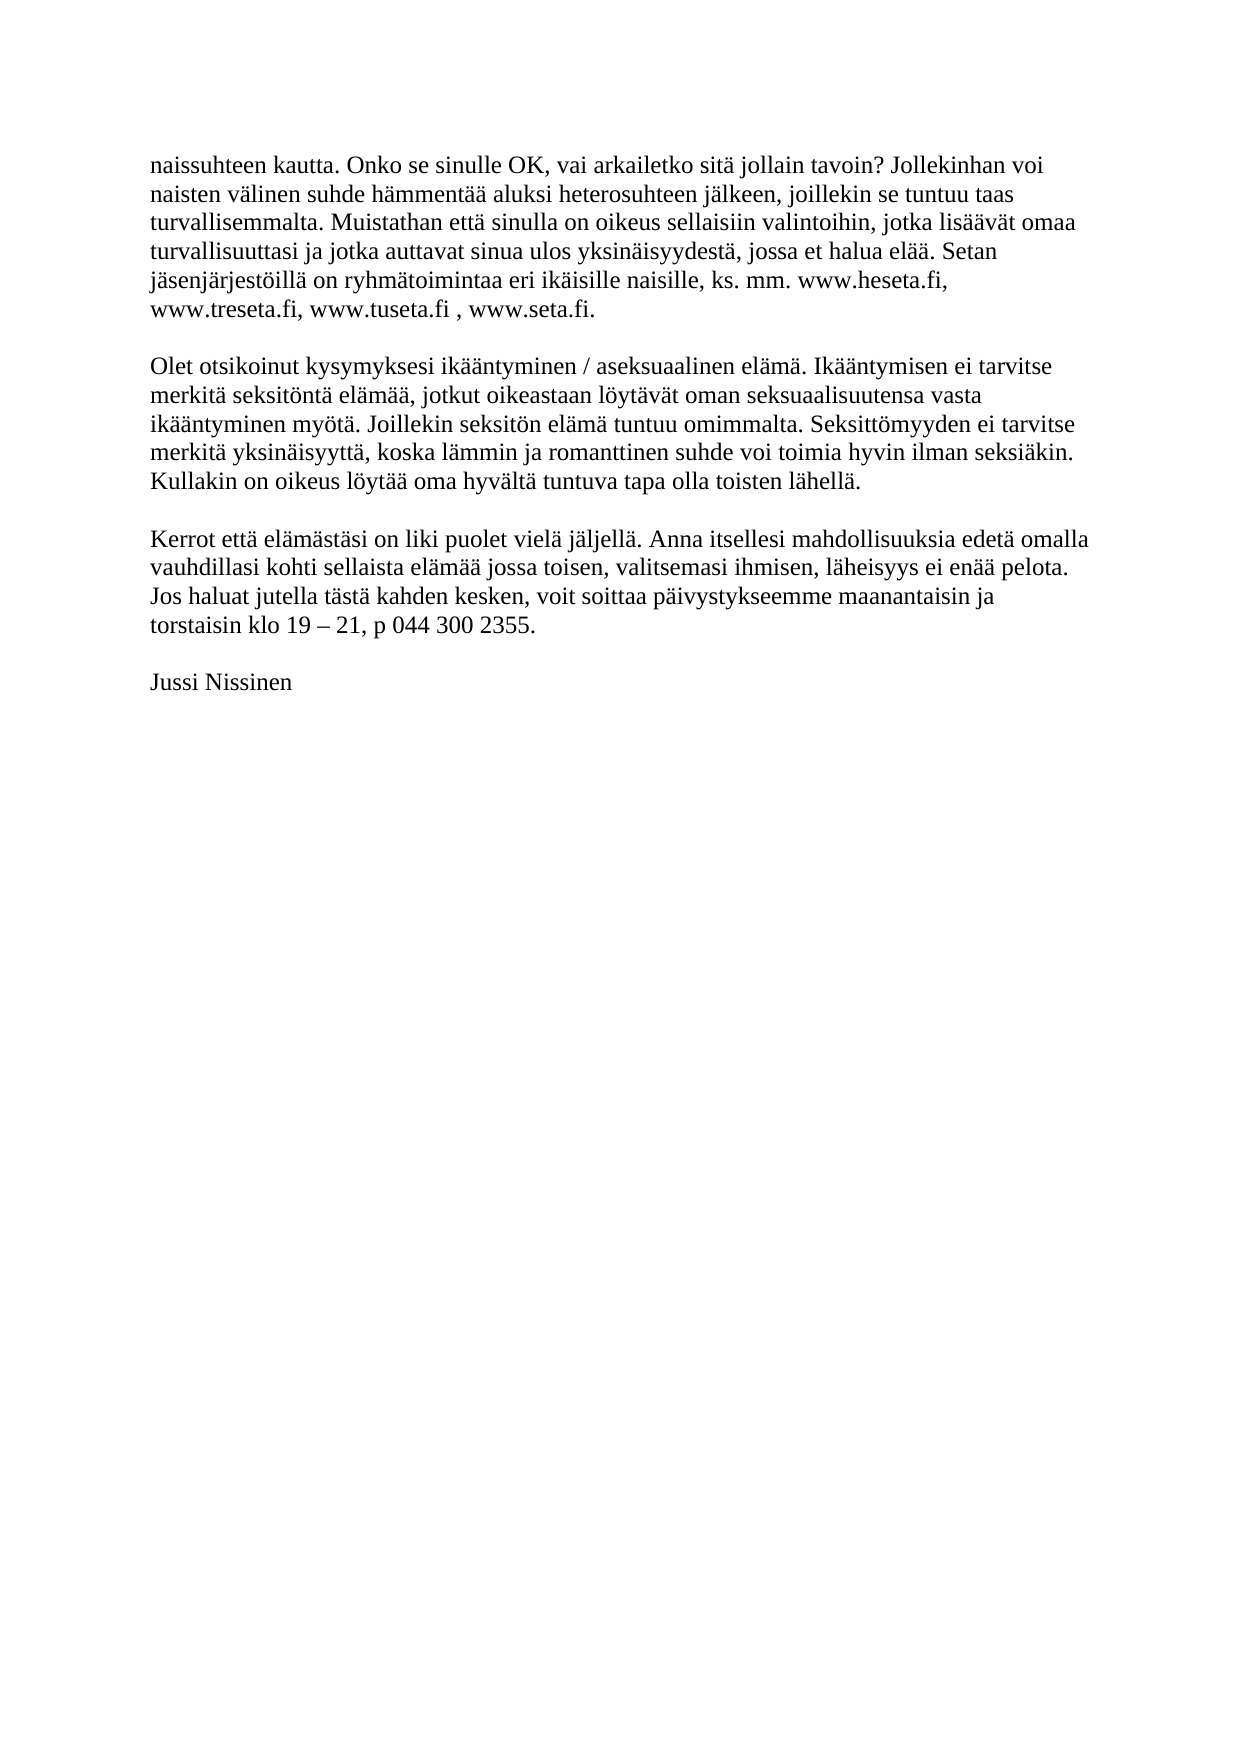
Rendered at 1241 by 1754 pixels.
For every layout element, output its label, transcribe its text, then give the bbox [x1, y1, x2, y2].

text naissuhteen kautta. Onko se sinulle OK, vai arkailetko sitä jollain tavoin? Jollekinhan voi naisten välinen suhde hämmentää aluksi heterosuhteen jälkeen, joillekin se tuntuu taas turvallisemmalta. Muistathan että sinulla on oikeus sellaisiin valintoihin, jotka lisäävät omaa turvallisuuttasi ja jotka auttavat sinua ulos yksinäisyydestä, jossa et halua elää. Setan jäsenjärjestöillä on ryhmätoimintaa eri ikäisille naisille, ks. mm. www.heseta.fi, www.treseta.fi, www.tuseta.fi , www.seta.fi. Olet otsikoinut kysymyksesi ikääntyminen / aseksuaalinen elämä. Ikääntymisen ei tarvitse merkitä seksitöntä elämää, jotkut oikeastaan löytävät oman seksuaalisuutensa vasta ikääntyminen myötä. Joillekin seksitön elämä tuntuu omimmalta. Seksittömyyden ei tarvitse merkitä yksinäisyyttä, koska lämmin ja romanttinen suhde voi toimia hyvin ilman seksiäkin. Kullakin on oikeus löytää oma hyvältä tuntuva tapa olla toisten lähellä. Kerrot että elämästäsi on liki puolet vielä jäljellä. Anna itsellesi mahdollisuuksia edetä omalla vauhdillasi kohti sellaista elämää jossa toisen, valitsemasi ihmisen, läheisyys ei enää pelota. Jos haluat jutella tästä kahden kesken, voit soittaa päivystykseemme maanantaisin ja torstaisin klo 19 – 21, p 044 300 2355. Jussi Nissinen [150, 150, 1090, 696]
